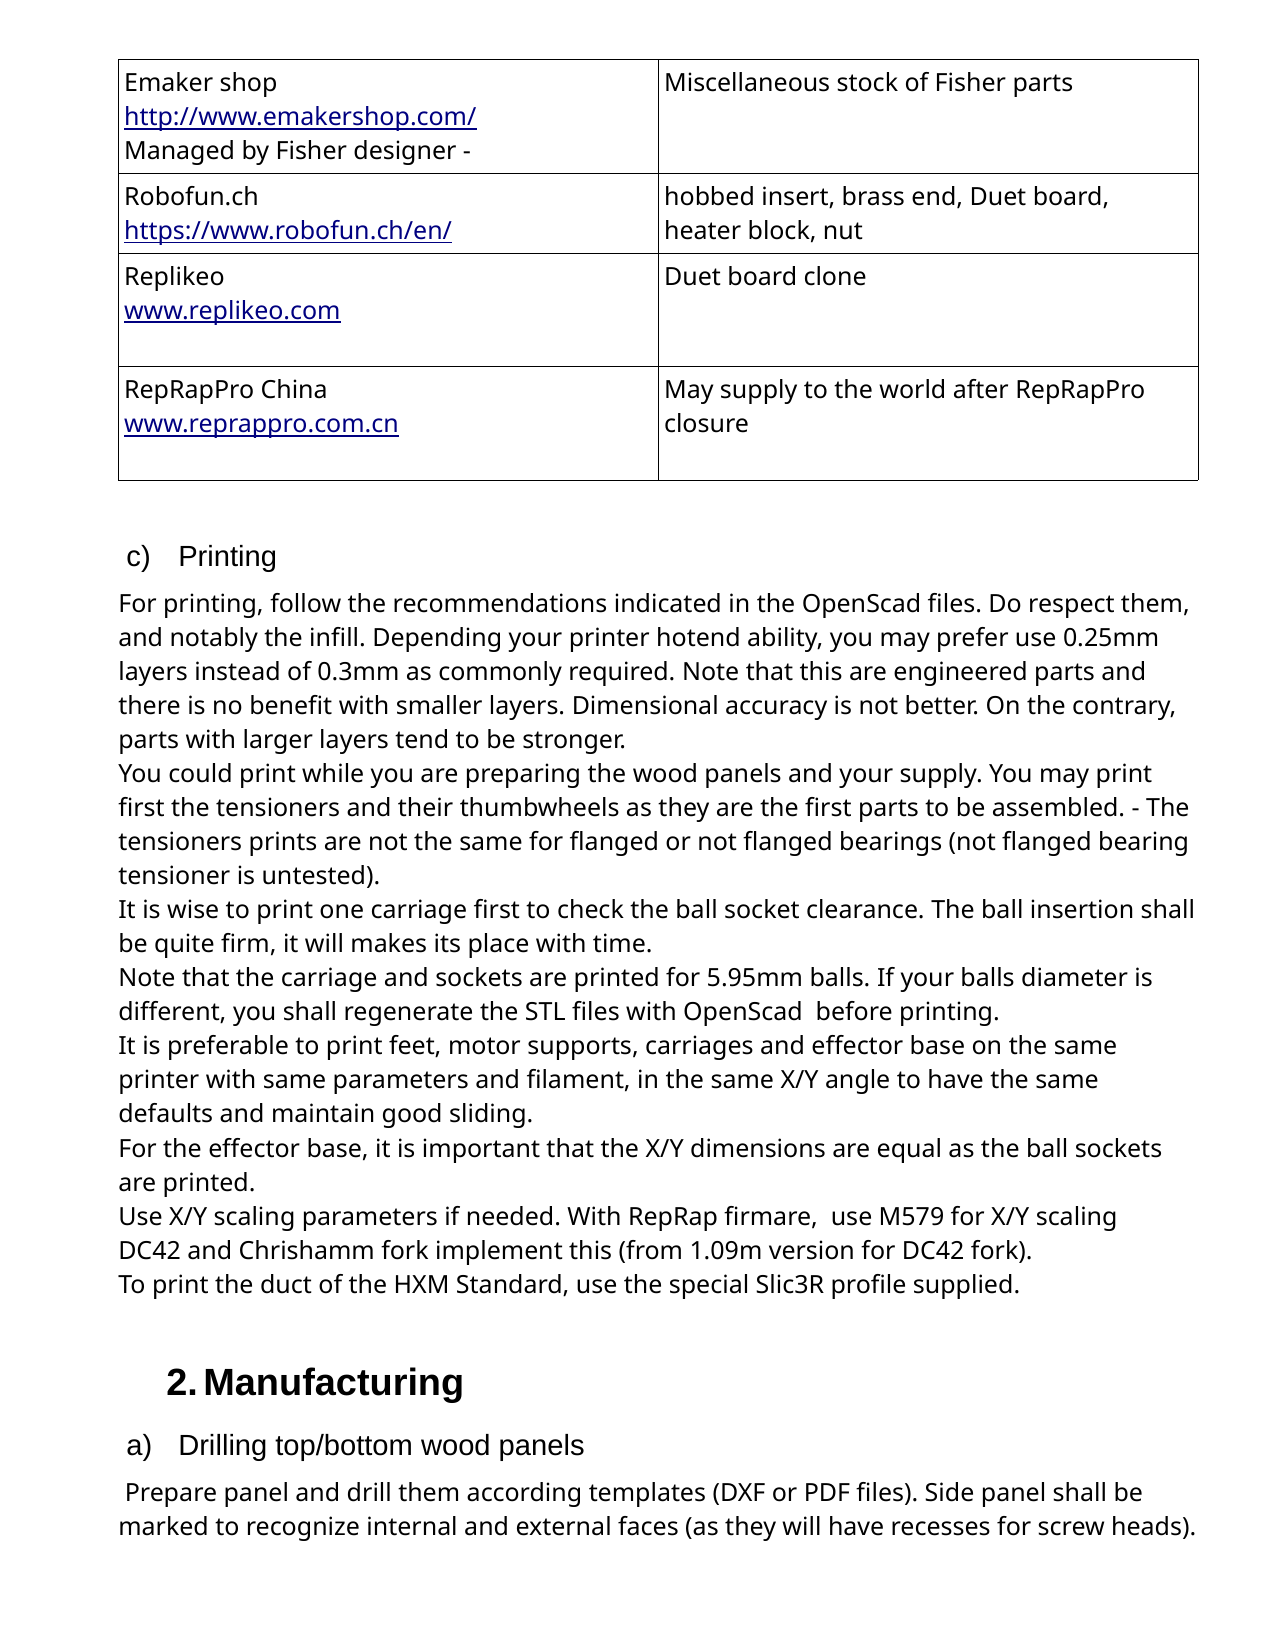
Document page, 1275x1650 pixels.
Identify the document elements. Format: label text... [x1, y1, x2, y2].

text You could print while you are preparing the wood panels and your supply. You may print first the tensioners and their thumbwheels as they are the first parts to be assembled. - The tensioners prints are not the same for flanged or not flanged bearings (not flanged bearing tensioner is untested). [118, 756, 1198, 892]
text Prepare panel and drill them according templates (DXF or PDF files). Side panel shall be marked to recognize internal and external faces (as they will have recesses for screw heads). [118, 1474, 1198, 1542]
table_cell Replikeo www.replikeo.com [119, 254, 658, 366]
text DC42 and Chrishamm fork implement this (from 1.09m version for DC42 fork). [118, 1232, 1198, 1266]
table_cell Duet board clone [659, 254, 1198, 366]
text Use X/Y scaling parameters if needed. With RepRap firmare, use M579 for X/Y scaling [118, 1198, 1198, 1232]
text Note that the carriage and sockets are printed for 5.95mm balls. If your balls diameter is different, you shall regenerate the STL files with OpenScad before printing. [118, 960, 1198, 1028]
table_cell Miscellaneous stock of Fisher parts [659, 60, 1198, 173]
table_cell hobbed insert, brass end, Duet board, heater block, nut [659, 174, 1198, 252]
text It is wise to print one carriage first to check the ball socket clearance. The ball insertion shall be quite firm, it will makes its place with time. [118, 892, 1198, 960]
table_cell Robofun.ch https://www.robofun.ch/en/ [119, 174, 658, 252]
text For the effector base, it is important that the X/Y dimensions are equal as the ball sockets are printed. [118, 1130, 1198, 1198]
text It is preferable to print feet, motor supports, carriages and effector base on the same printer with same parameters and filament, in the same X/Y angle to have the same defaults and maintain good sliding. [118, 1028, 1198, 1130]
text To print the duct of the HXM Standard, use the special Slic3R profile supplied. [118, 1266, 1198, 1301]
table_cell Emaker shop http://www.emakershop.com/ Managed by Fisher designer - [119, 60, 658, 173]
subtitle Printing [118, 539, 1198, 573]
subtitle Manufacturing [156, 1359, 1198, 1403]
table_cell May supply to the world after RepRapPro closure [659, 367, 1198, 480]
subtitle Drilling top/bottom wood panels [118, 1428, 1198, 1462]
text For printing, follow the recommendations indicated in the OpenScad files. Do respect them, and notably the infill. Depending your printer hotend ability, you may prefer use 0.25mm layers instead of 0.3mm as commonly required. Note that this are engineered parts and there is no benefit with smaller layers. Dimensional accuracy is not better. On the contrary, parts with larger layers tend to be stronger. [118, 585, 1198, 756]
table_cell RepRapPro China www.reprappro.com.cn [119, 367, 658, 480]
